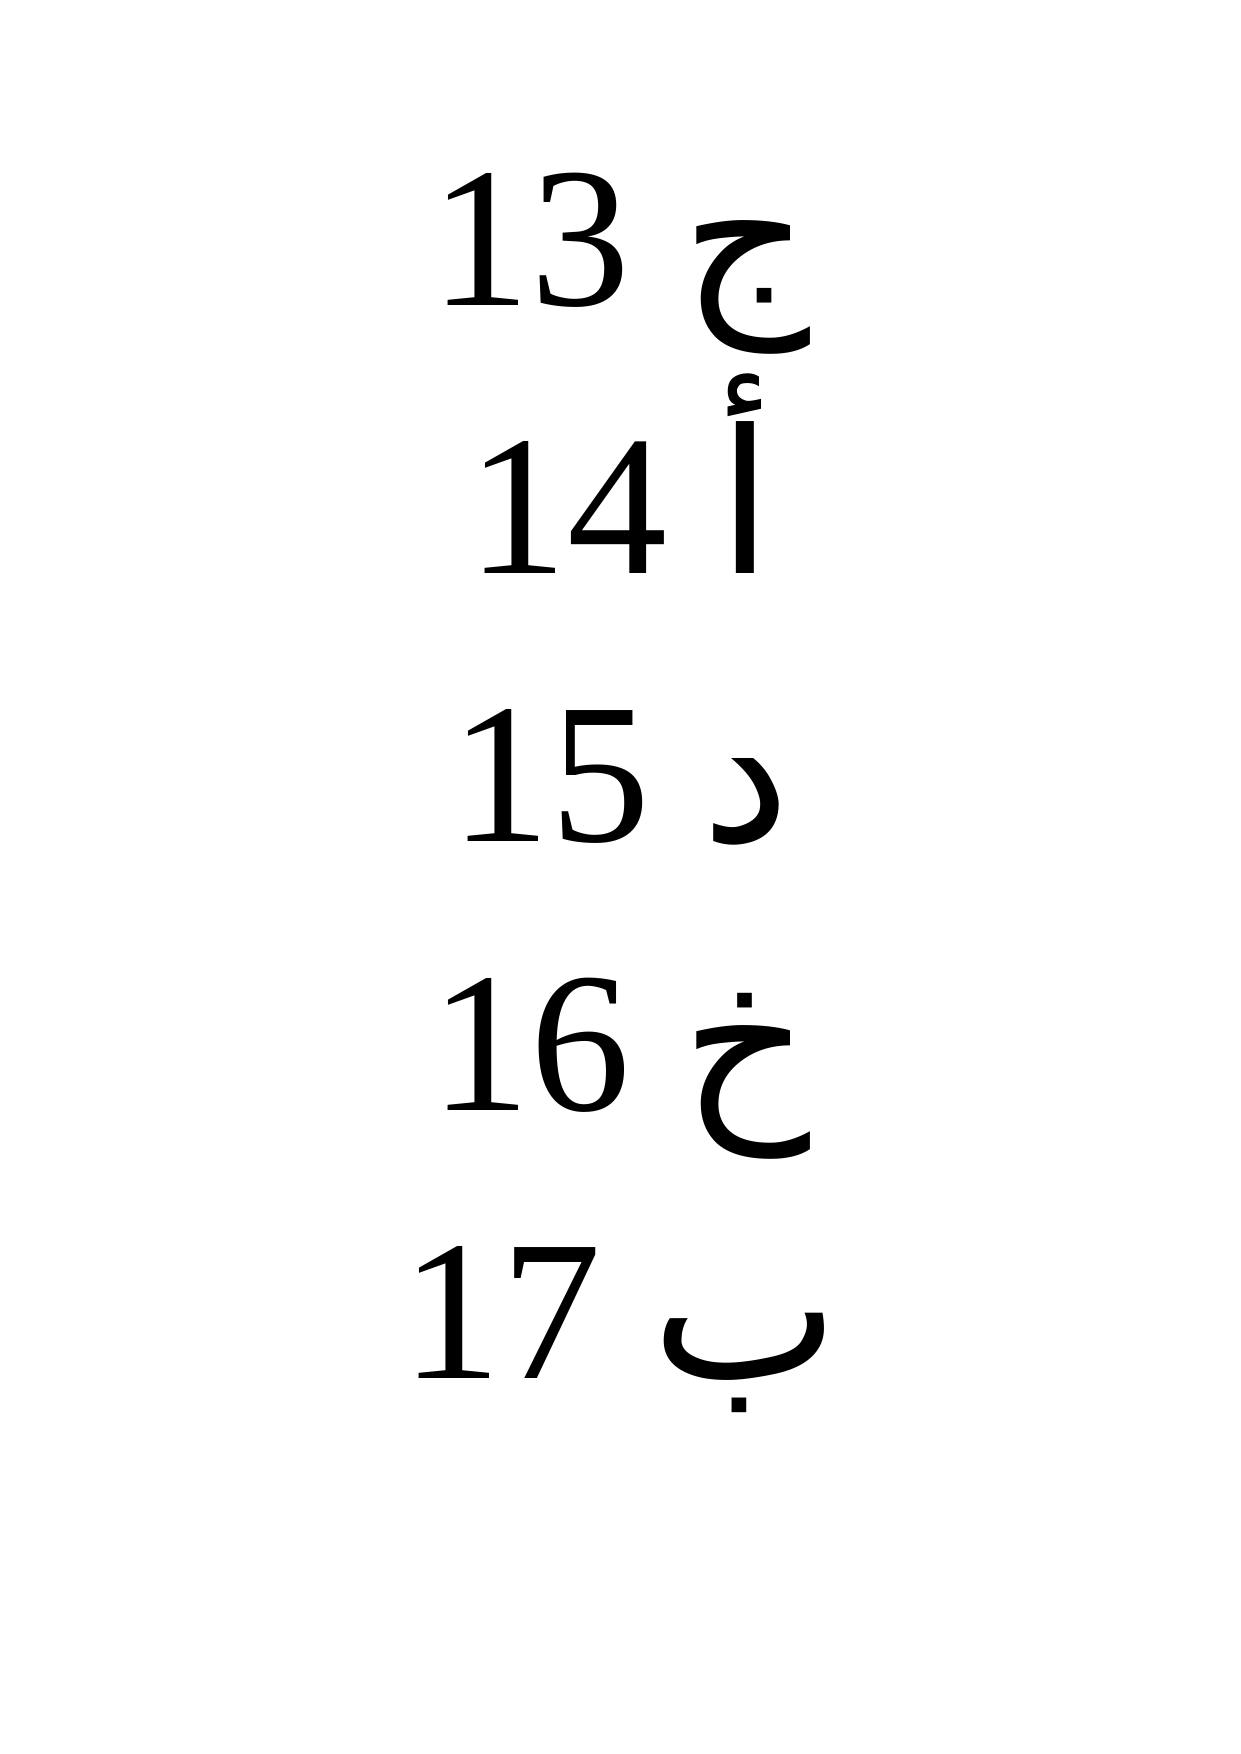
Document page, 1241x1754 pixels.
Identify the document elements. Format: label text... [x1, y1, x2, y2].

text 16 خ [118, 923, 1122, 1192]
text 13 ج [118, 118, 1122, 387]
text 14 أ [118, 387, 1122, 655]
text 15 د [118, 655, 1122, 923]
text 17 ب [118, 1192, 1122, 1460]
